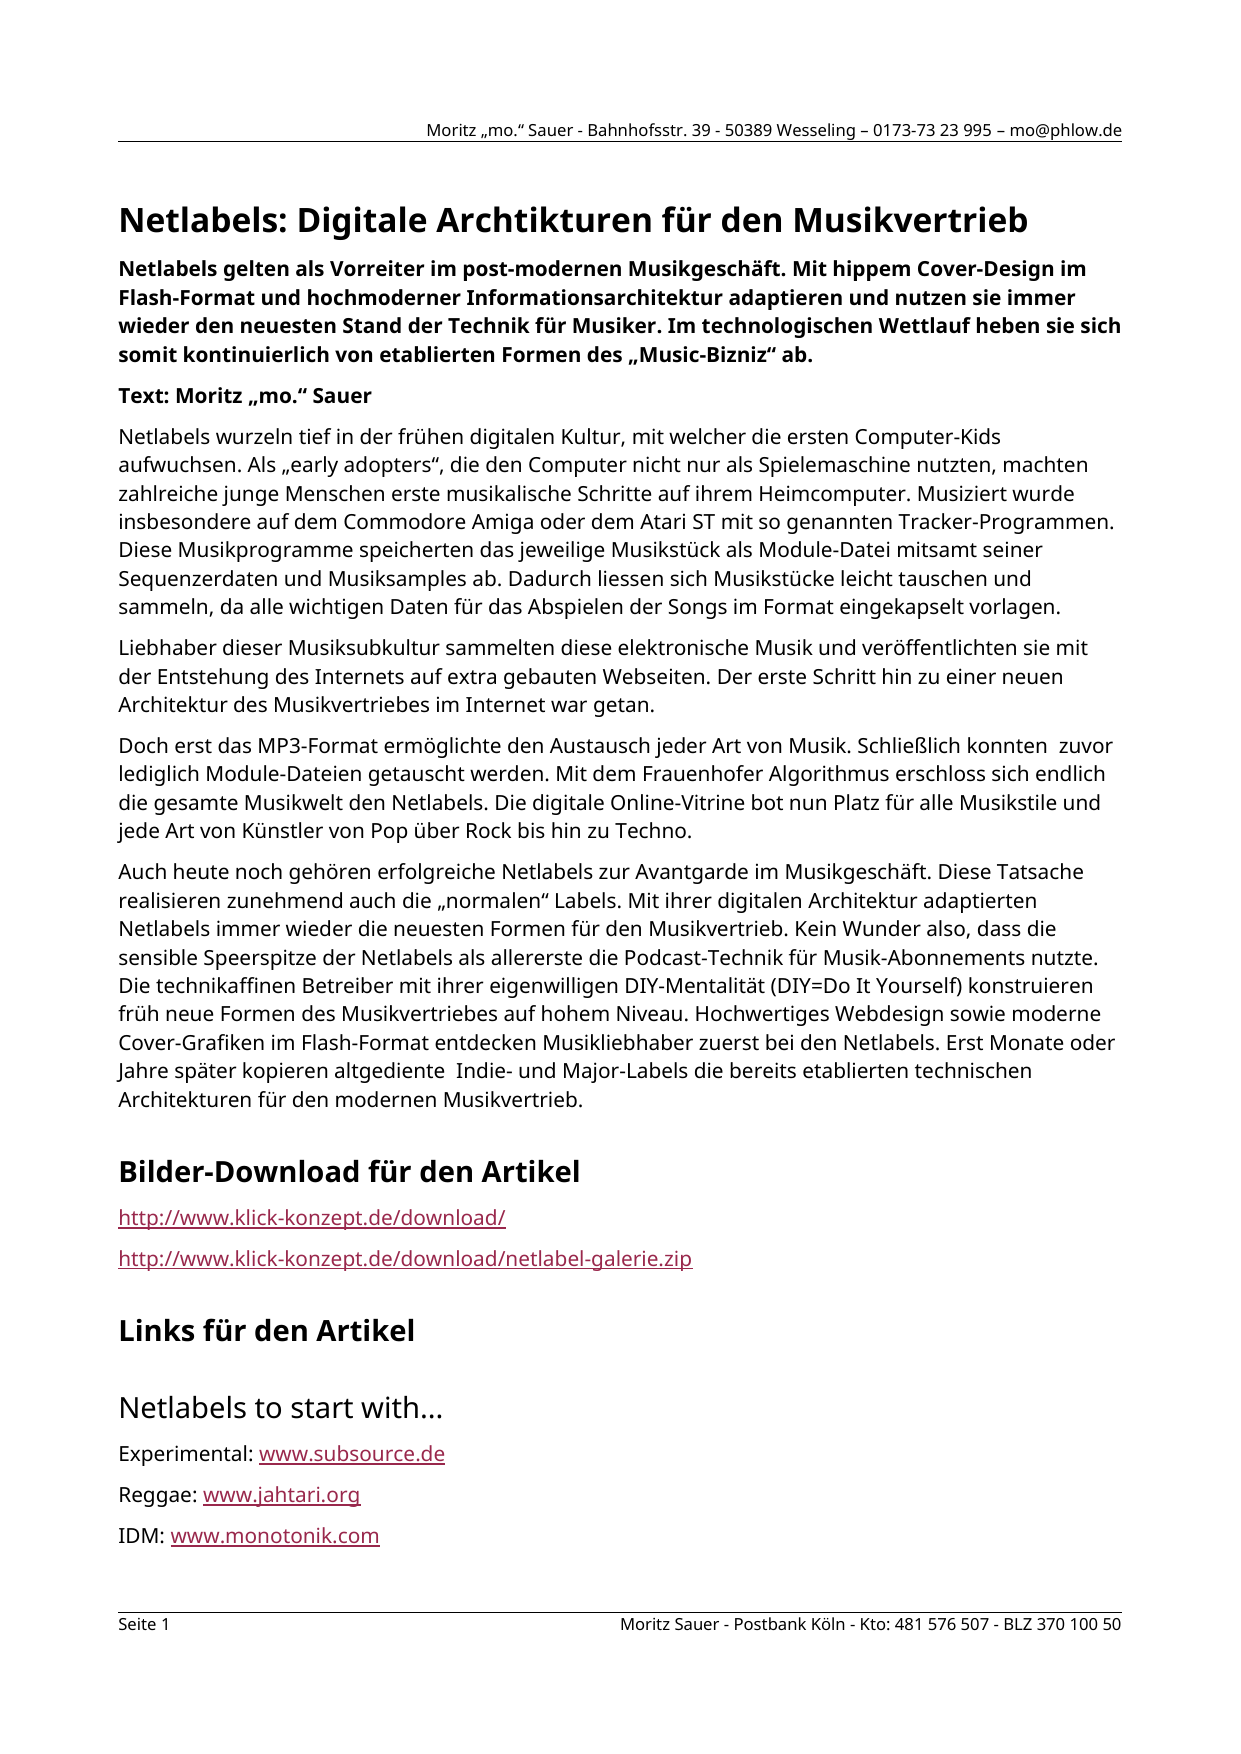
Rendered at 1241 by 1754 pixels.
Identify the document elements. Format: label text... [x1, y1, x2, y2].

text Reggae: www.jahtari.org [118, 1480, 1122, 1509]
text Auch heute noch gehören erfolgreiche Netlabels zur Avantgarde im Musikgeschäft. Diese Tatsache realisieren zunehmend auch die „normalen“ Labels. Mit ihrer digitalen Architektur adaptierten Netlabels immer wieder die neuesten Formen für den Musikvertrieb. Kein Wunder also, dass die sensible Speerspitze der Netlabels als allererste die Podcast-Technik für Musik-Abonnements nutzte. Die technikaffinen Betreiber mit ihrer eigenwilligen DIY-Mentalität (DIY=Do It Yourself) konstruieren früh neue Formen des Musikvertriebes auf hohem Niveau. Hochwertiges Webdesign sowie moderne Cover-Grafiken im Flash-Format entdecken Musikliebhaber zuerst bei den Netlabels. Erst Monate oder Jahre später kopieren altgediente Indie- und Major-Labels die bereits etablierten technischen Architekturen für den modernen Musikvertrieb. [118, 857, 1122, 1113]
subtitle Bilder-Download für den Artikel [118, 1151, 1122, 1191]
subtitle Links für den Artikel [118, 1310, 1122, 1349]
text Text: Moritz „mo.“ Sauer [118, 381, 1122, 409]
text http://www.klick-konzept.de/download/ [118, 1203, 1122, 1231]
text Doch erst das MP3-Format ermöglichte den Austausch jeder Art von Musik. Schließlich konnten zuvor lediglich Module-Dateien getauscht werden. Mit dem Frauenhofer Algorithmus erschloss sich endlich die gesamte Musikwelt den Netlabels. Die digitale Online-Vitrine bot nun Platz für alle Musikstile und jede Art von Künstler von Pop über Rock bis hin zu Techno. [118, 731, 1122, 845]
subtitle Netlabels to start with... [118, 1387, 1122, 1427]
text IDM: www.monotonik.com [118, 1521, 1122, 1549]
text Netlabels wurzeln tief in der frühen digitalen Kultur, mit welcher die ersten Computer-Kids aufwuchsen. Als „early adopters“, die den Computer nicht nur als Spielemaschine nutzten, machten zahlreiche junge Menschen erste musikalische Schritte auf ihrem Heimcomputer. Musiziert wurde insbesondere auf dem Commodore Amiga oder dem Atari ST mit so genannten Tracker-Programmen. Diese Musikprogramme speicherten das jeweilige Musikstück als Module-Datei mitsamt seiner Sequenzerdaten und Musiksamples ab. Dadurch liessen sich Musikstücke leicht tauschen und sammeln, da alle wichtigen Daten für das Abspielen der Songs im Format eingekapselt vorlagen. [118, 422, 1122, 621]
subtitle Netlabels: Digitale Archtikturen für den Musikvertrieb [118, 196, 1122, 242]
text http://www.klick-konzept.de/download/netlabel-galerie.zip [118, 1244, 1122, 1272]
text Experimental: www.subsource.de [118, 1439, 1122, 1468]
text Liebhaber dieser Musiksubkultur sammelten diese elektronische Musik und veröffentlichten sie mit der Entstehung des Internets auf extra gebauten Webseiten. Der erste Schritt hin zu einer neuen Architektur des Musikvertriebes im Internet war getan. [118, 633, 1122, 719]
text Netlabels gelten als Vorreiter im post-modernen Musikgeschäft. Mit hippem Cover-Design im Flash-Format und hochmoderner Informationsarchitektur adaptieren und nutzen sie immer wieder den neuesten Stand der Technik für Musiker. Im technologischen Wettlauf heben sie sich somit kontinuierlich von etablierten Formen des „Music-Bizniz“ ab. [118, 254, 1122, 368]
